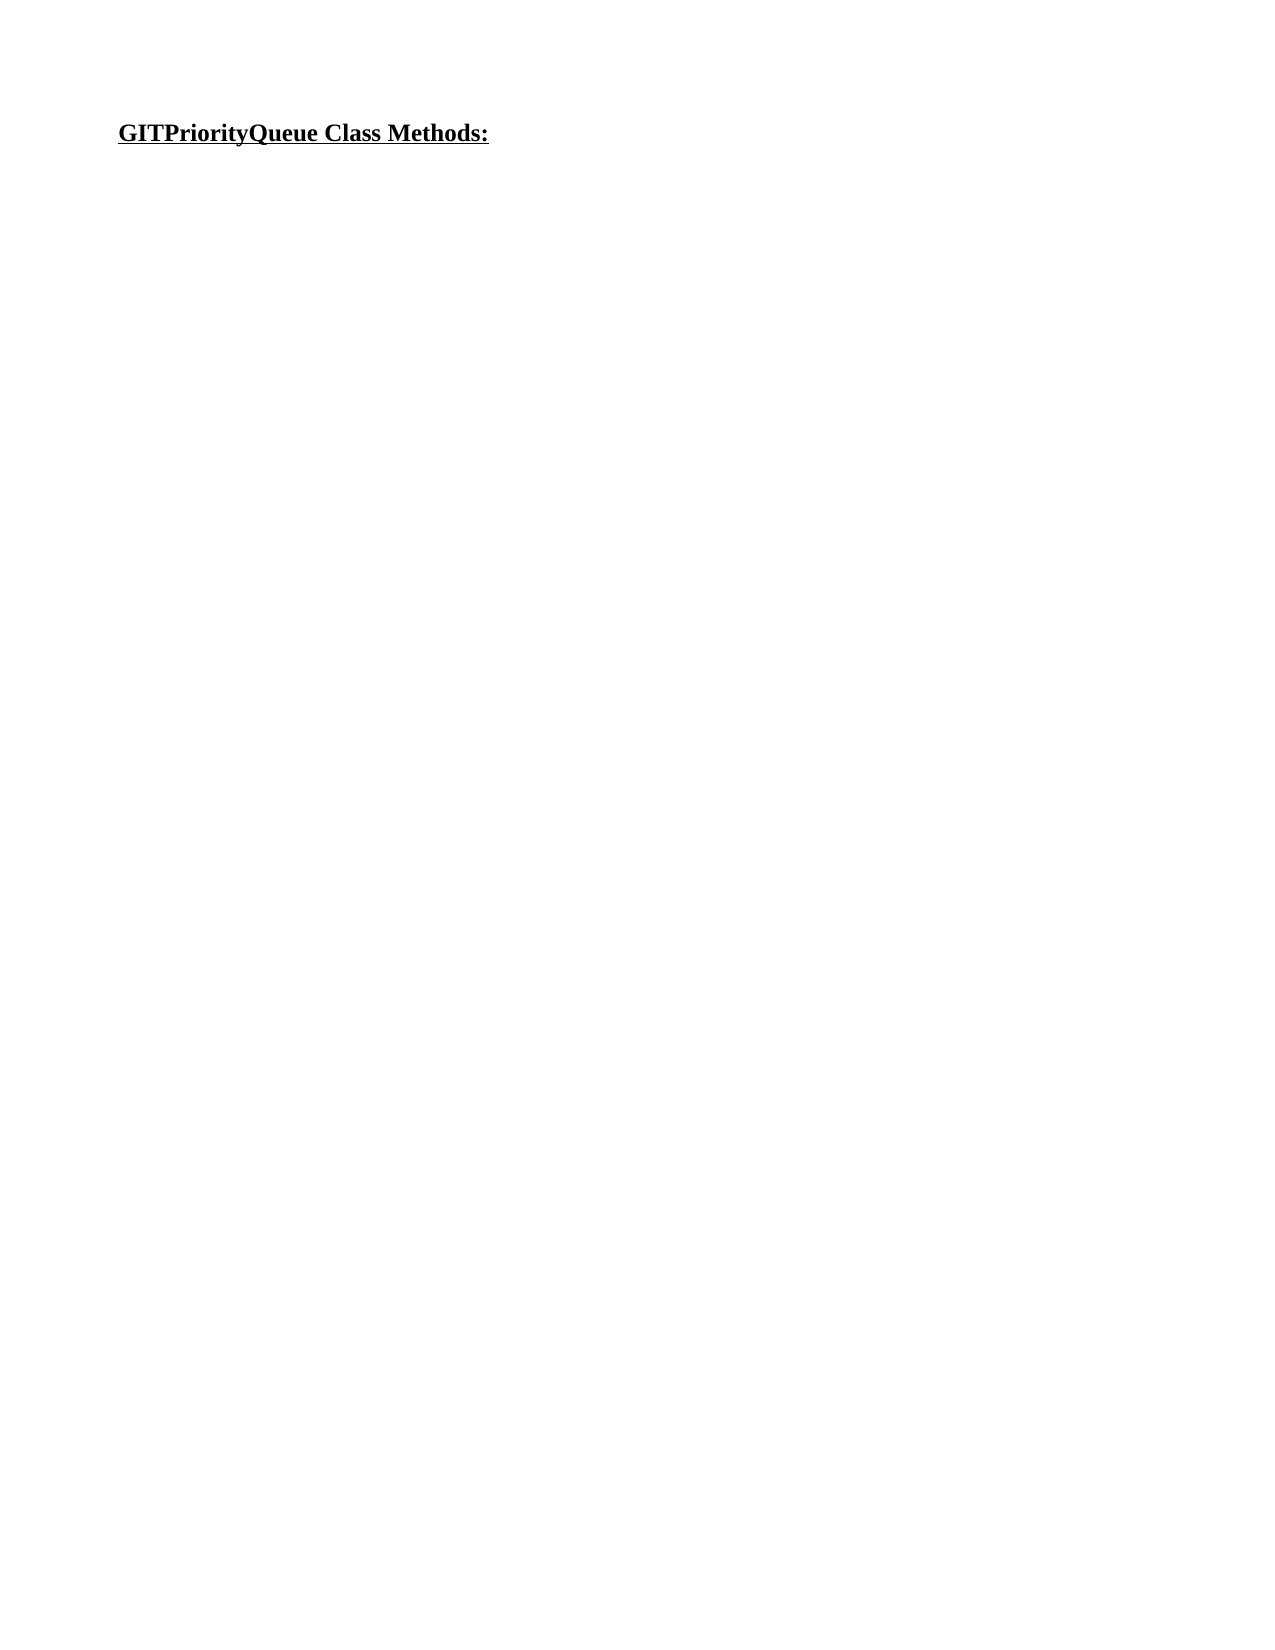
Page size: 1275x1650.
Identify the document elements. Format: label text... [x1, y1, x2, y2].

text GITPriorityQueue Class Methods: [118, 118, 1157, 147]
